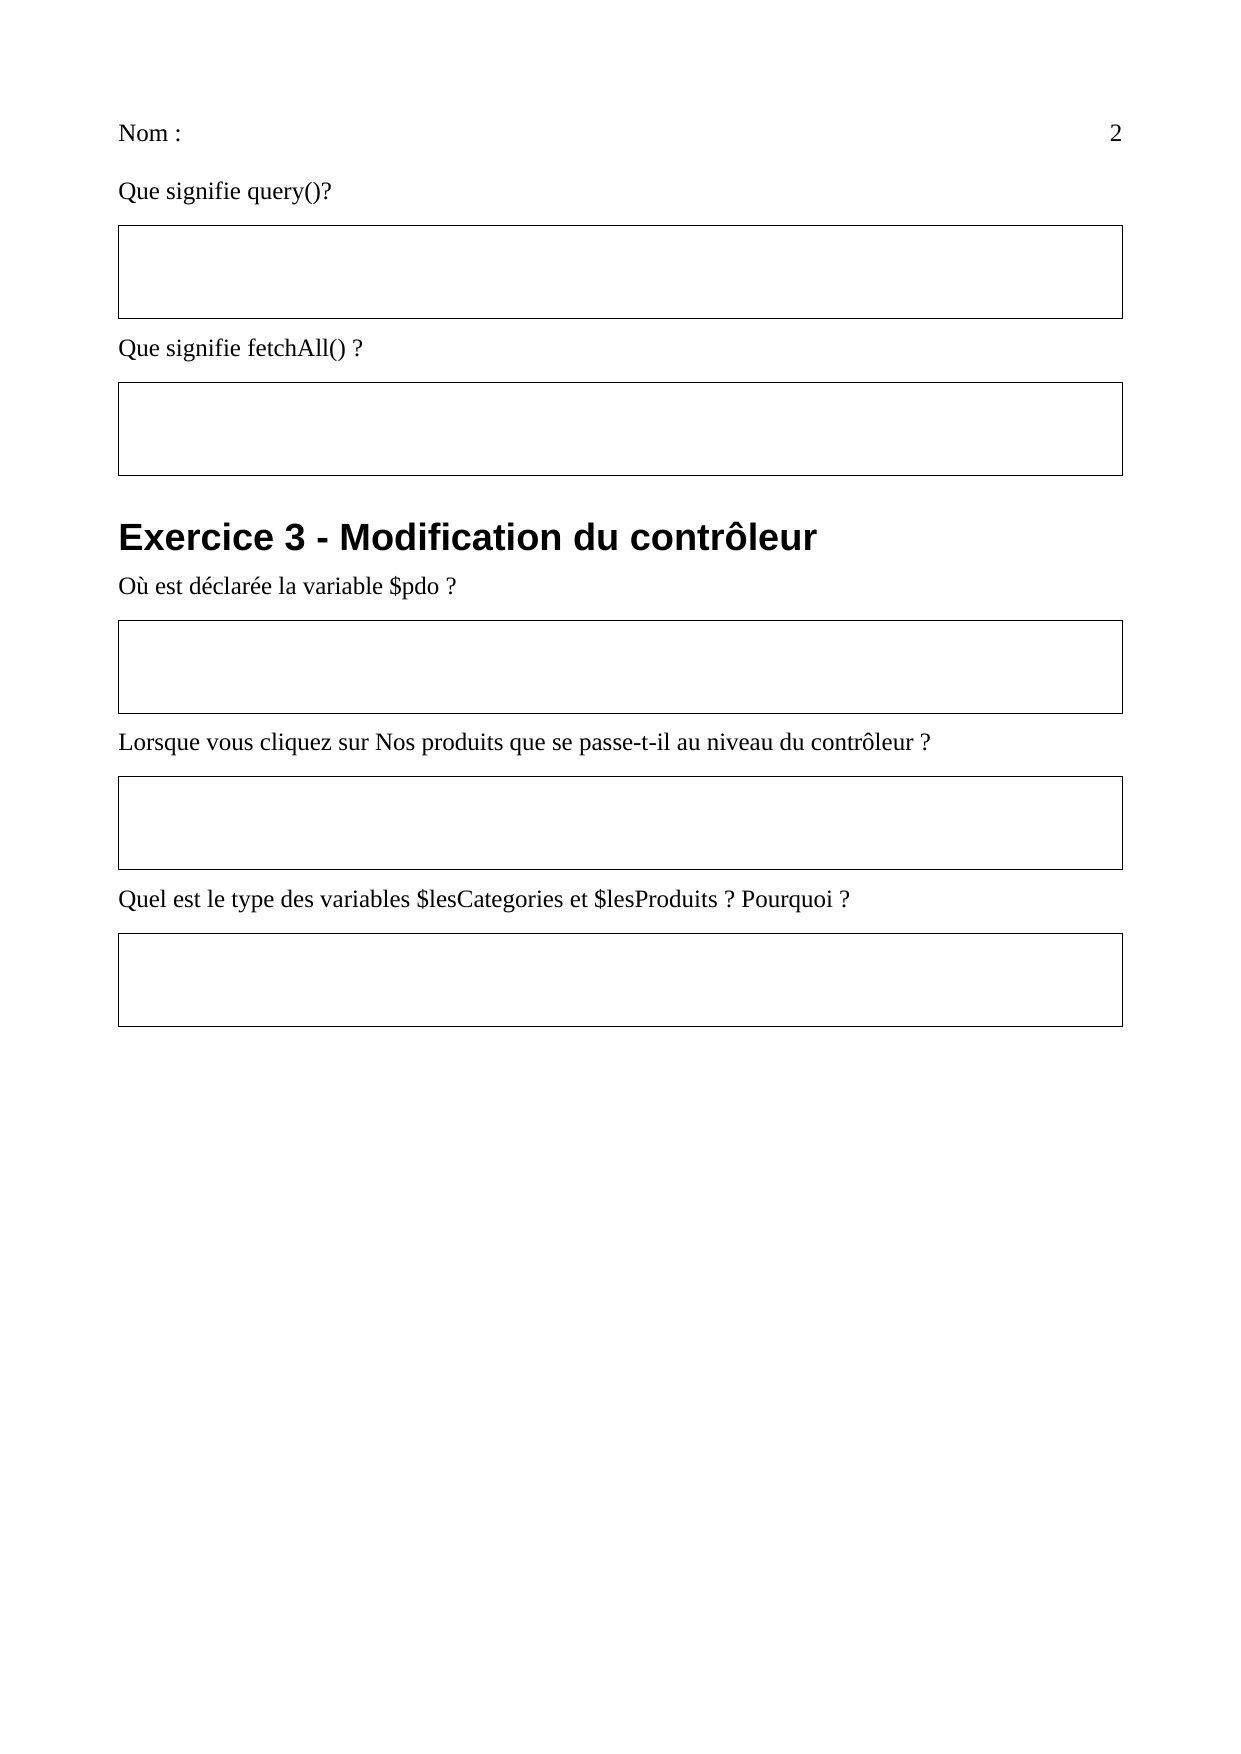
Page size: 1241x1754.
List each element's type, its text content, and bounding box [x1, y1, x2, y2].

text Lorsque vous cliquez sur Nos produits que se passe-t-il au niveau du contrôleur ? [118, 727, 1122, 756]
subtitle Exercice 3 - Modification du contrôleur [118, 515, 1122, 558]
text Quel est le type des variables $lesCategories et $lesProduits ? Pourquoi ? [118, 884, 1122, 913]
text Que signifie query()? [118, 176, 1122, 205]
text Où est déclarée la variable $pdo ? [118, 571, 1122, 599]
text Que signifie fetchAll() ? [118, 333, 1122, 362]
